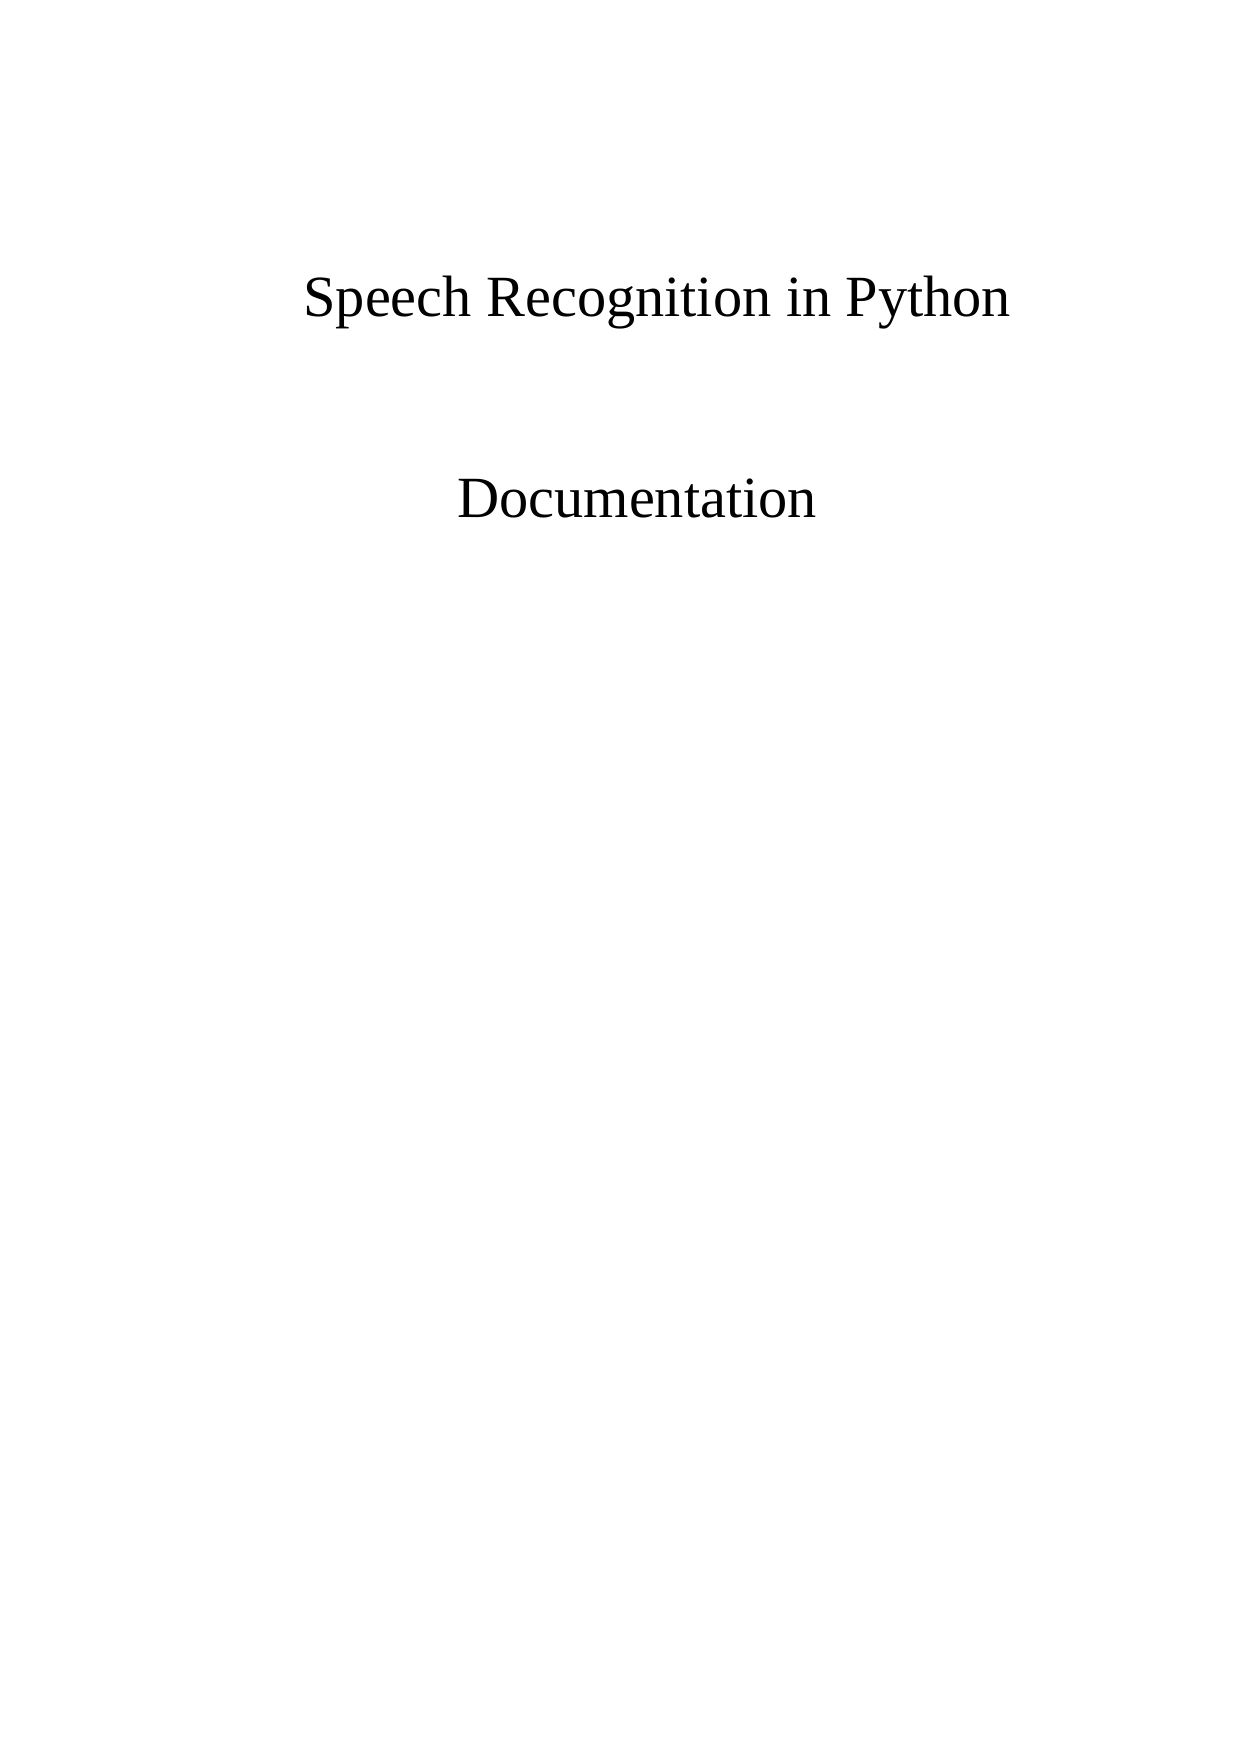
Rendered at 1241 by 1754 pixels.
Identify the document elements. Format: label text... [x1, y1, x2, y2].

text Documentation [118, 463, 1122, 530]
text Speech Recognition in Python [118, 262, 1122, 329]
